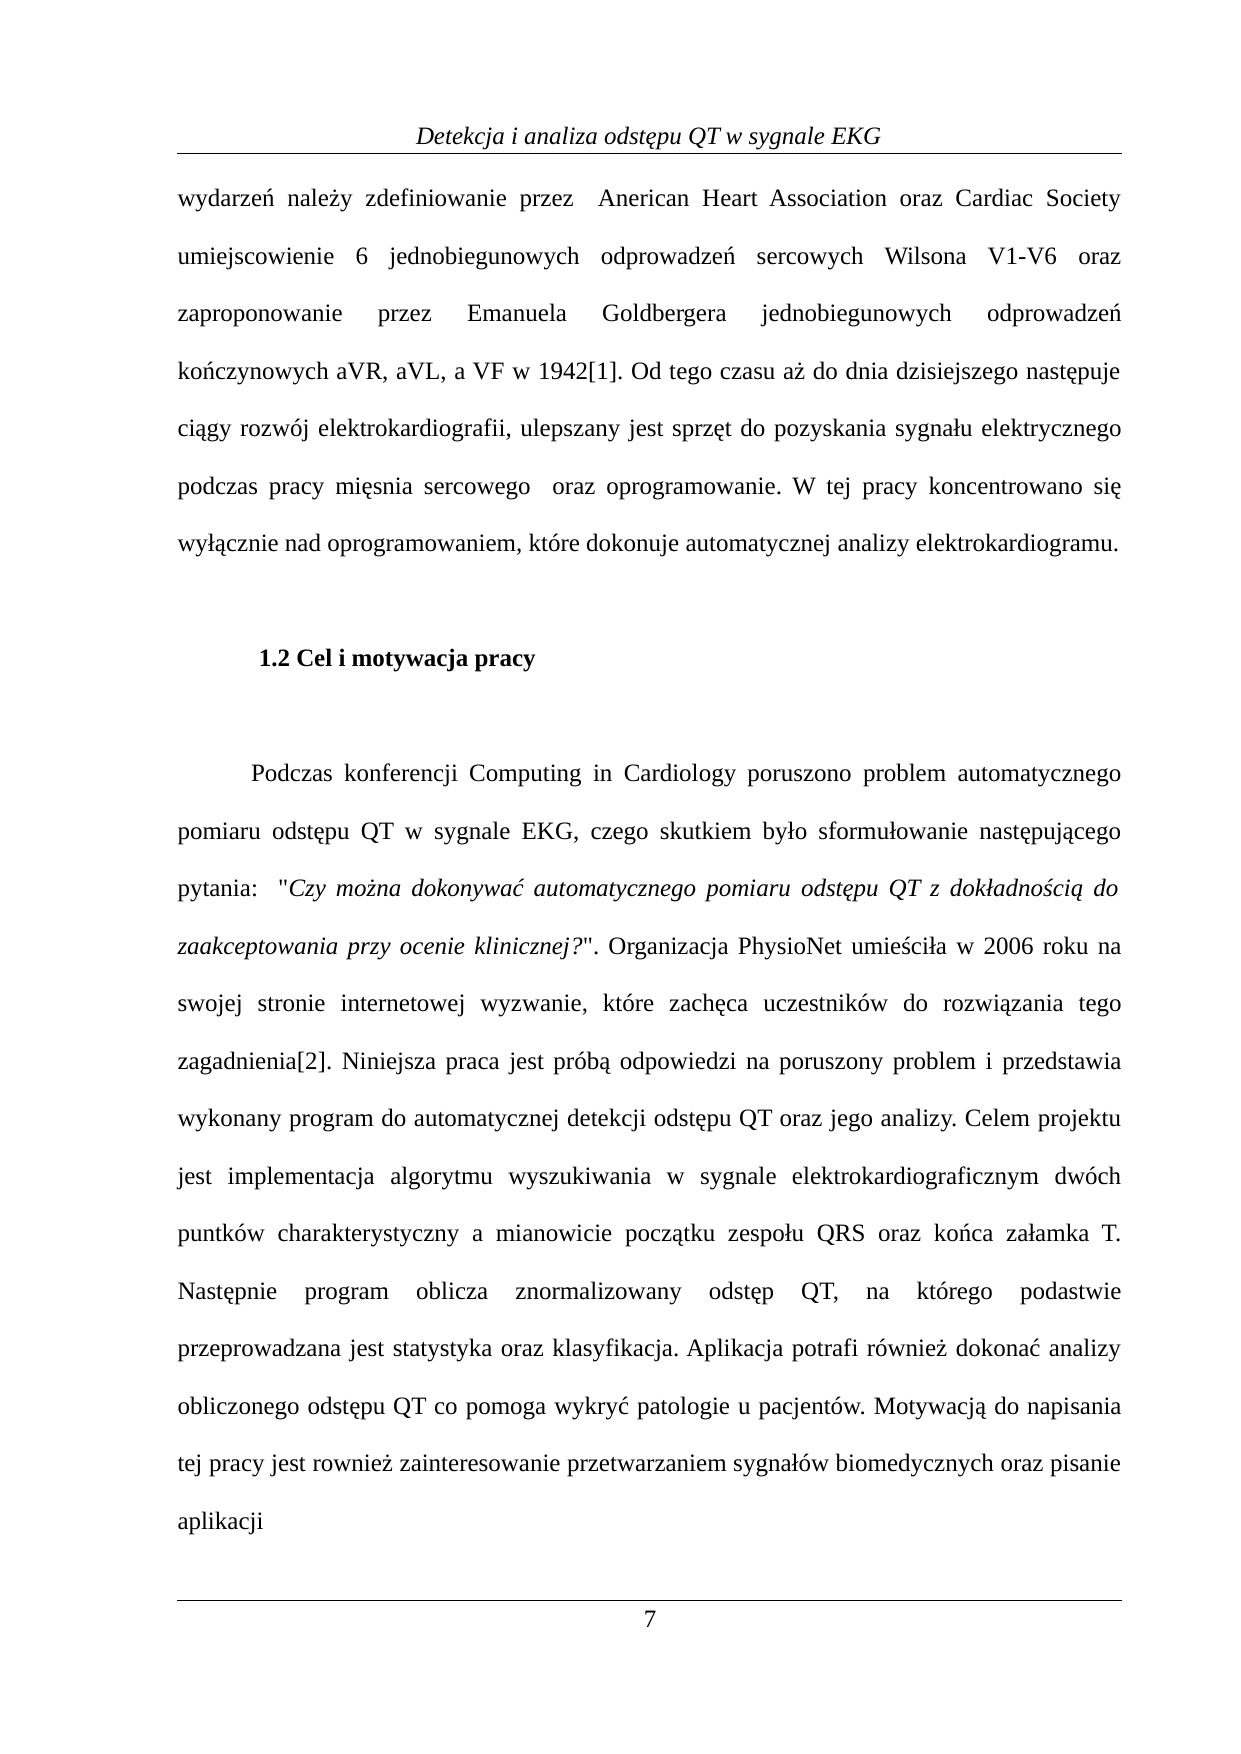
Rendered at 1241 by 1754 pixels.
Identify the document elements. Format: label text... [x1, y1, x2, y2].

text wydarzeń należy zdefiniowanie przez Anerican Heart Association oraz Cardiac Society umiejscowienie 6 jednobiegunowych odprowadzeń sercowych Wilsona V1-V6 oraz zaproponowanie przez Emanuela Goldbergera jednobiegunowych odprowadzeń kończynowych aVR, aVL, a VF w 1942[1]. Od tego czasu aż do dnia dzisiejszego następuje ciągy rozwój elektrokardiografii, ulepszany jest sprzęt do pozyskania sygnału elektrycznego podczas pracy mięsnia sercowego oraz oprogramowanie. W tej pracy koncentrowano się wyłącznie nad oprogramowaniem, które dokonuje automatycznej analizy elektrokardiogramu. [177, 183, 1122, 557]
text Podczas konferencji Computing in Cardiology poruszono problem automatycznego pomiaru odstępu QT w sygnale EKG, czego skutkiem było sformułowanie następującego pytania: "Czy można dokonywać automatycznego pomiaru odstępu QT z dokładnością do zaakceptowania przy ocenie klinicznej?". Organizacja PhysioNet umieściła w 2006 roku na swojej stronie internetowej wyzwanie, które zachęca uczestników do rozwiązania tego zagadnienia[2]. Niniejsza praca jest próbą odpowiedzi na poruszony problem i przedstawia wykonany program do automatycznej detekcji odstępu QT oraz jego analizy. Celem projektu jest implementacja algorytmu wyszukiwania w sygnale elektrokardiograficznym dwóch puntków charakterystyczny a mianowicie początku zespołu QRS oraz końca załamka T. Następnie program oblicza znormalizowany odstęp QT, na którego podastwie przeprowadzana jest statystyka oraz klasyfikacja. Aplikacja potrafi również dokonać analizy obliczonego odstępu QT co pomoga wykryć patologie u pacjentów. Motywacją do napisania tej pracy jest rownież zainteresowanie przetwarzaniem sygnałów biomedycznych oraz pisanie aplikacji [177, 744, 1122, 1534]
list Cel i motywacja pracy [252, 629, 1122, 672]
